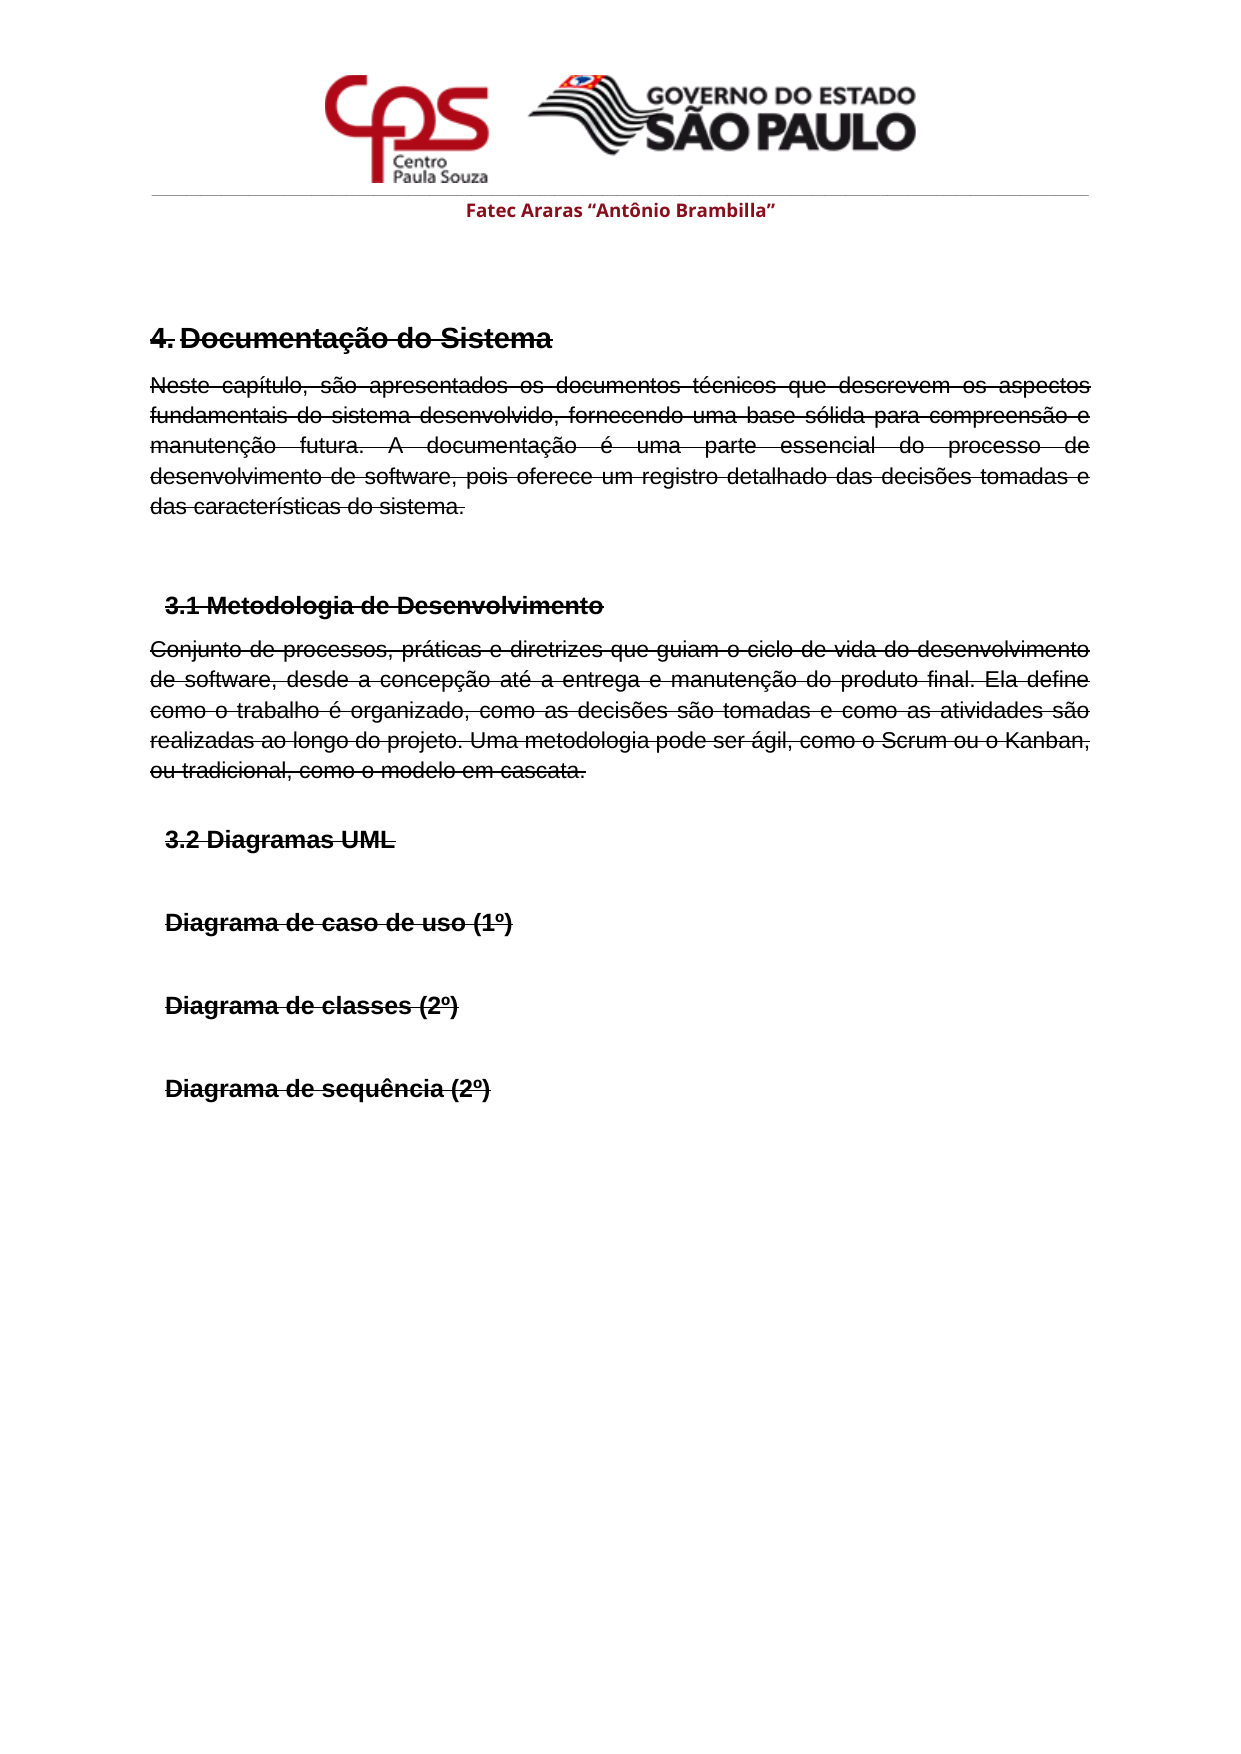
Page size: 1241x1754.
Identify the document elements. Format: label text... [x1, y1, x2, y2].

subtitle 3.1 Metodologia de Desenvolvimento [165, 591, 1091, 619]
text Neste capítulo, são apresentados os documentos técnicos que descrevem os aspectos fundamentais do sistema desenvolvido, fornecendo uma base sólida para compreensão e manutenção futura. A documentação é uma parte essencial do processo de desenvolvimento de software, pois oferece um registro detalhado das decisões tomadas e das características do sistema. [150, 388, 1091, 519]
text Conjunto de processos, práticas e diretrizes que guiam o ciclo de vida do desenvolvimento de software, desde a concepção até a entrega e manutenção do produto final. Ela define como o trabalho é organizado, como as decisões são tomadas e como as atividades são realizadas ao longo do projeto. Uma metodologia pode ser ágil, como o Scrum ou o Kanban, ou tradicional, como o modelo em cascata. [150, 636, 1091, 783]
subtitle Documentação do Sistema [150, 321, 1091, 354]
subtitle 3.2 Diagramas UML [165, 825, 1091, 853]
subtitle Diagrama de caso de uso (1º) [165, 908, 1091, 937]
text Neste capítulo, são apresentados os documentos técnicos que descrevem os aspectos fundamentais do sistema desenvolvido, fornecendo uma base sólida para compreensão e manutenção futura. A documentação é uma parte essencial do processo de desenvolvimento de software, pois oferece um registro detalhado das decisões tomadas e das características do sistema. [150, 372, 1091, 386]
picture [325, 75, 916, 183]
subtitle Diagrama de sequência (2º) [165, 1074, 1091, 1103]
subtitle Diagrama de classes (2º) [165, 991, 1091, 1019]
